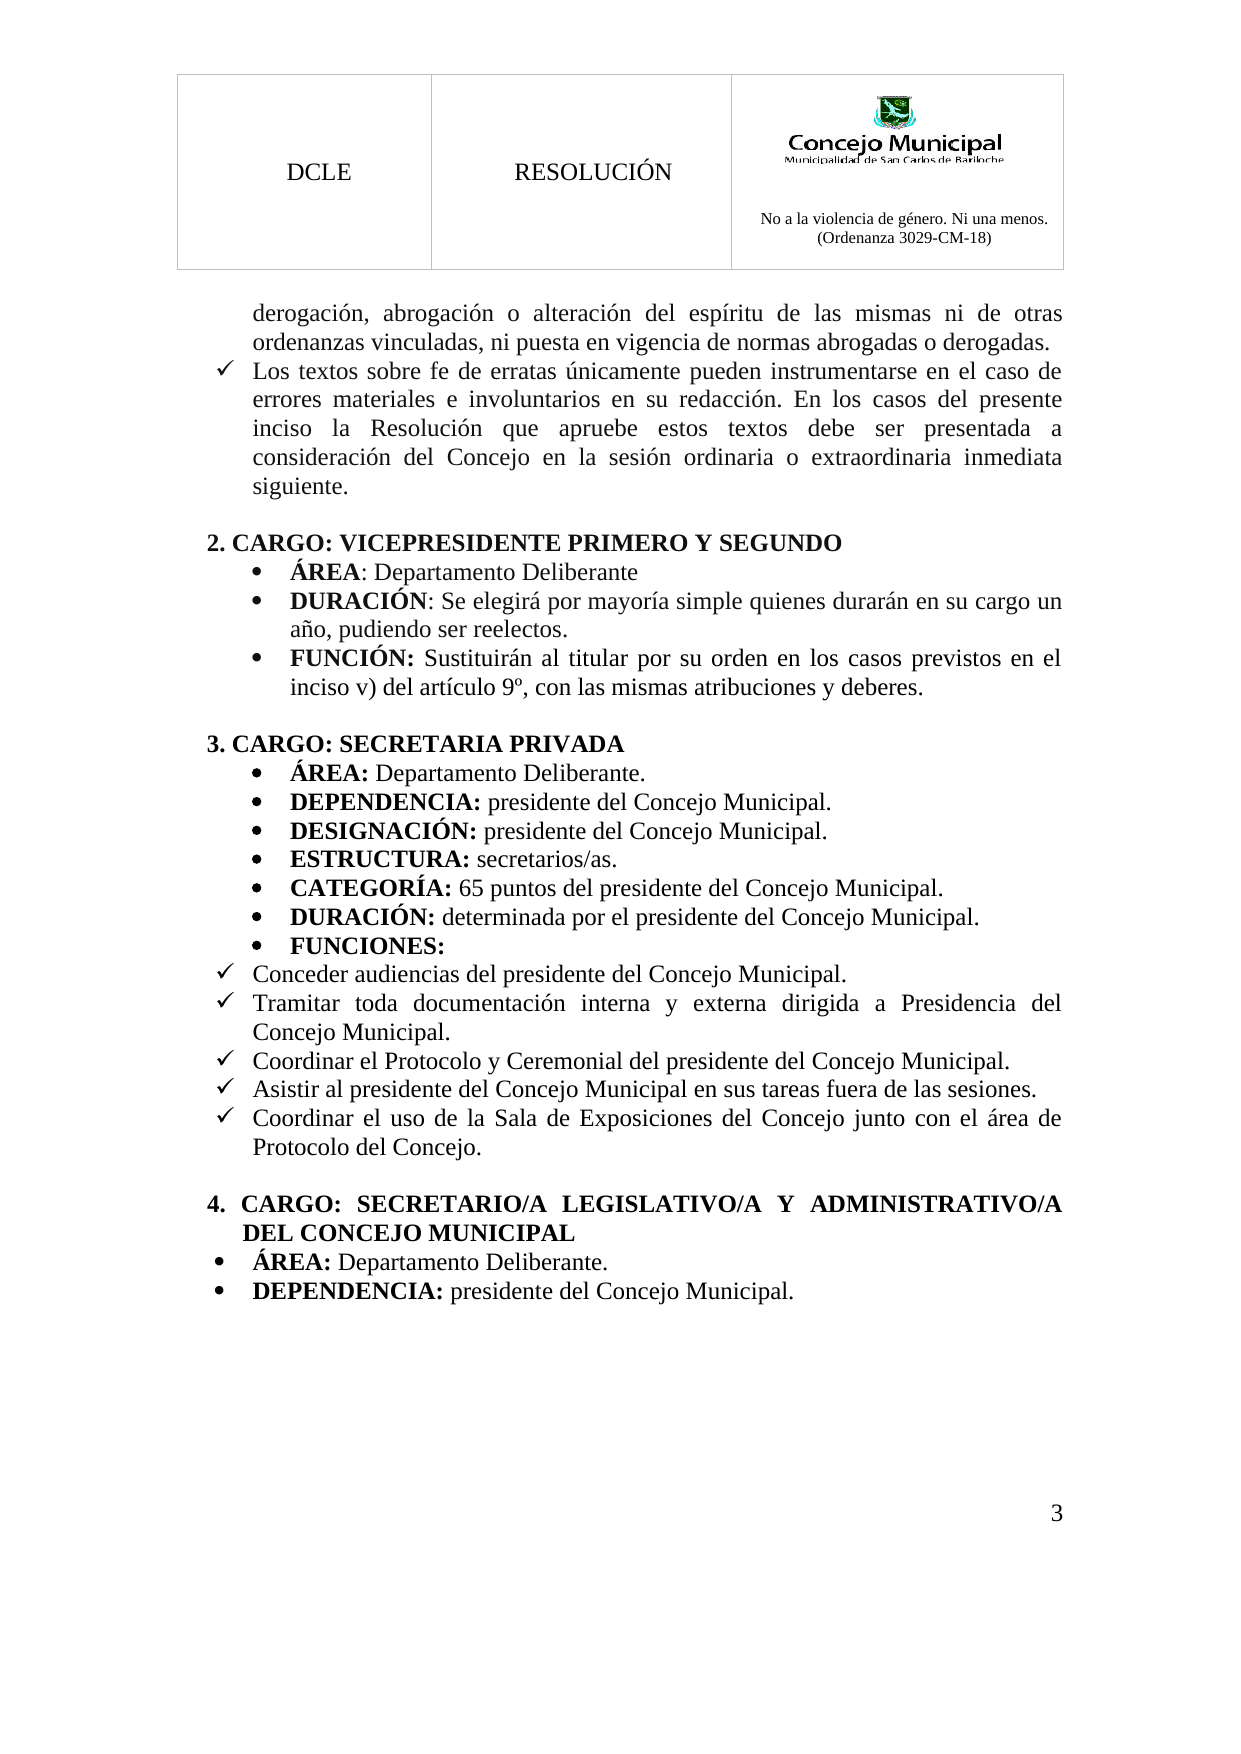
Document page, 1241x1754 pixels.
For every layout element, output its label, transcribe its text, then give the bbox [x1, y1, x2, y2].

list DURACIÓN: Se elegirá por mayoría simple quienes durarán en su cargo un año, pudiendo ser reelectos. [252, 586, 1063, 643]
list derogación, abrogación o alteración del espíritu de las mismas ni de otras ordenanzas vinculadas, ni puesta en vigencia de normas abrogadas o derogadas. [215, 298, 1063, 356]
list ESTRUCTURA: secretarios/as. [252, 844, 1063, 873]
list Tramitar toda documentación interna y externa dirigida a Presidencia del Concejo Municipal. [215, 988, 1063, 1046]
list ÁREA: Departamento Deliberante [252, 557, 1063, 586]
list DEPENDENCIA: presidente del Concejo Municipal. [215, 1276, 1063, 1304]
list Coordinar el uso de la Sala de Exposiciones del Concejo junto con el área de Protocolo del Concejo. [215, 1103, 1063, 1161]
list FUNCIÓN: Sustituirán al titular por su orden en los casos previstos en el inciso v) del artículo 9º, con las mismas atribuciones y deberes. [252, 643, 1063, 701]
list Los textos sobre fe de erratas únicamente pueden instrumentarse en el caso de errores materiales e involuntarios en su redacción. En los casos del presente inciso la Resolución que apruebe estos textos debe ser presentada a consideración del Concejo en la sesión ordinaria o extraordinaria inmediata siguiente. [215, 356, 1063, 499]
list FUNCIONES: [252, 931, 1063, 959]
list ÁREA: Departamento Deliberante. [252, 758, 1063, 787]
text 4. CARGO: SECRETARIO/A LEGISLATIVO/A Y ADMINISTRATIVO/A DEL CONCEJO MUNICIPAL [207, 1189, 1063, 1247]
list DEPENDENCIA: presidente del Concejo Municipal. [252, 787, 1063, 816]
list Coordinar el Protocolo y Ceremonial del presidente del Concejo Municipal. [215, 1046, 1063, 1074]
list ÁREA: Departamento Deliberante. [215, 1247, 1063, 1276]
list DURACIÓN: determinada por el presidente del Concejo Municipal. [252, 902, 1063, 931]
text 2. CARGO: VICEPRESIDENTE PRIMERO Y SEGUNDO [177, 528, 1063, 557]
list CATEGORÍA: 65 puntos del presidente del Concejo Municipal. [252, 873, 1063, 902]
list Asistir al presidente del Concejo Municipal en sus tareas fuera de las sesiones. [215, 1074, 1063, 1103]
text 3. CARGO: SECRETARIA PRIVADA [177, 729, 1063, 758]
list DESIGNACIÓN: presidente del Concejo Municipal. [252, 816, 1063, 844]
list Conceder audiencias del presidente del Concejo Municipal. [215, 959, 1063, 988]
